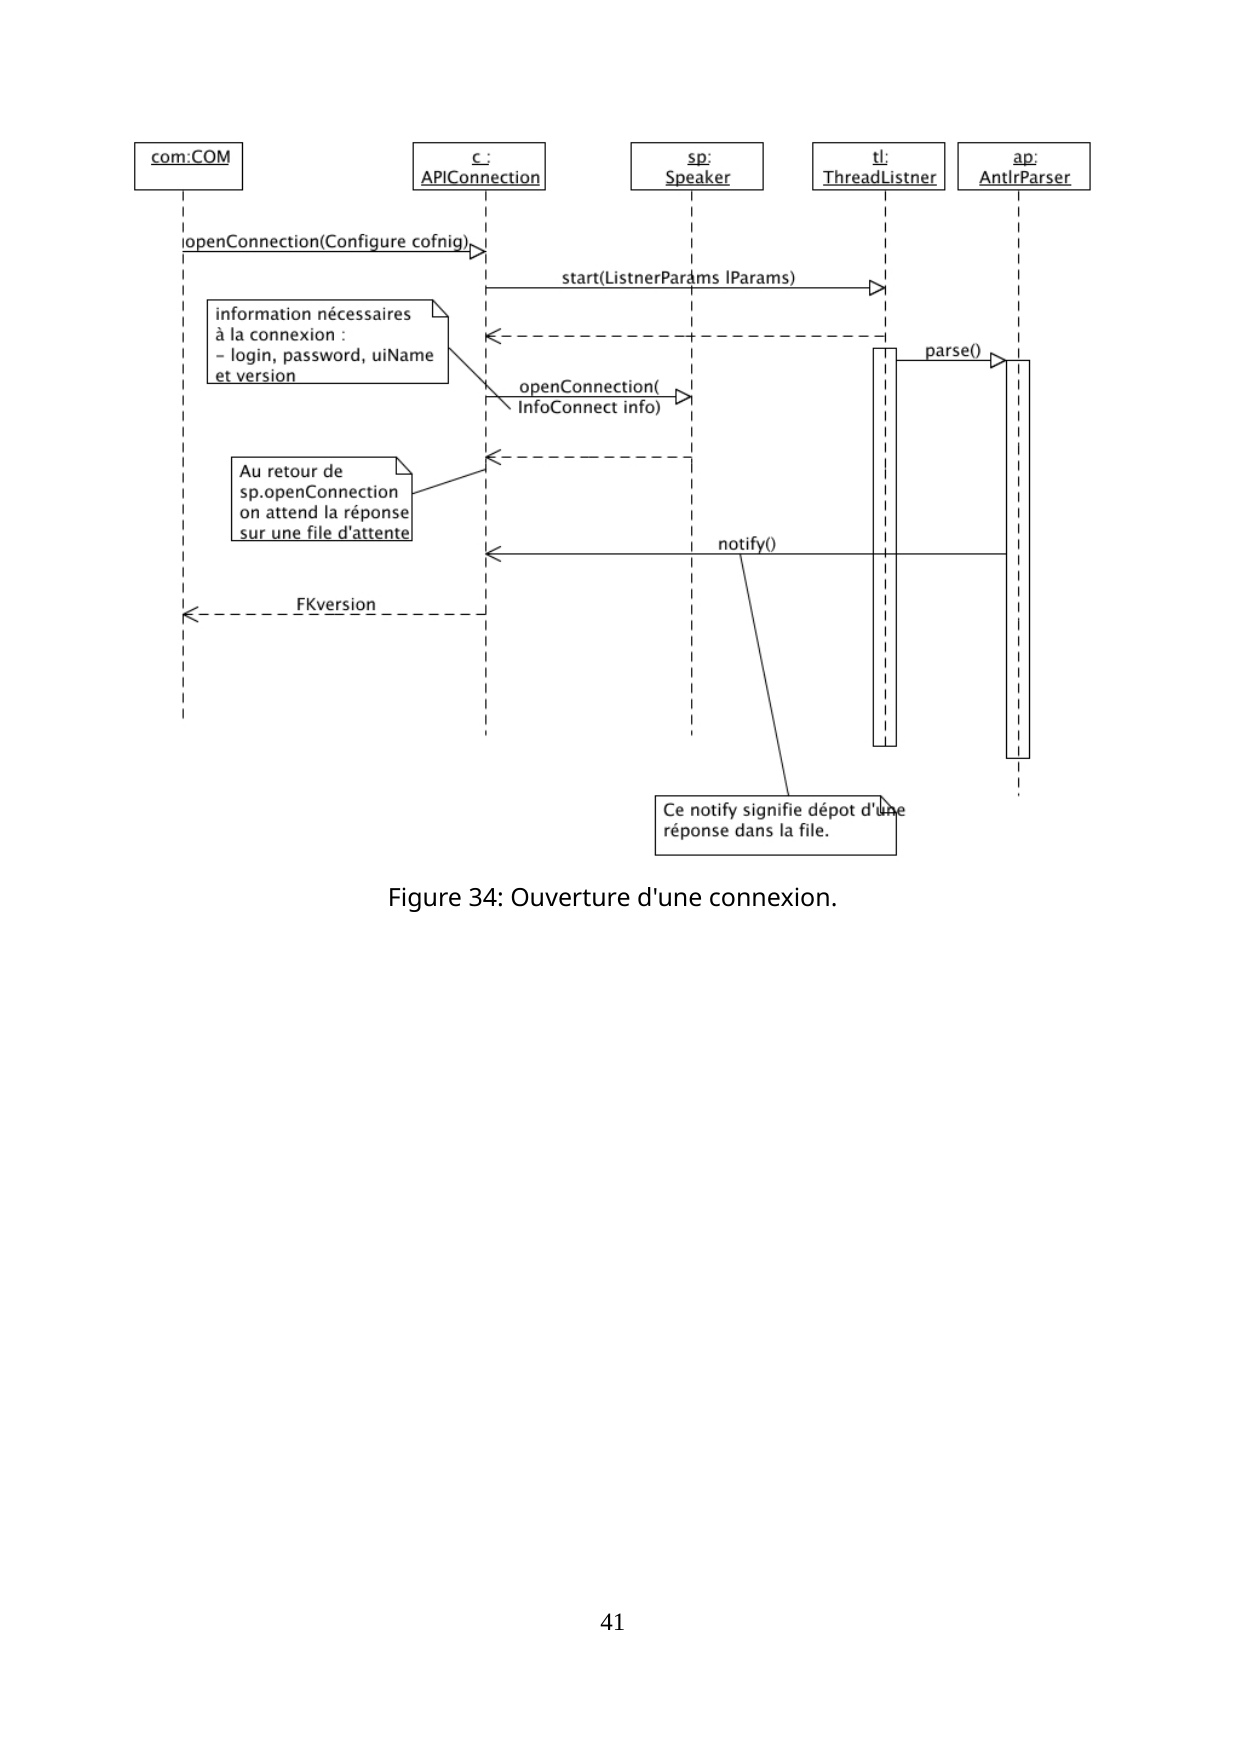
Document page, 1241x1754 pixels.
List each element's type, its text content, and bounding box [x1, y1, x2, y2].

picture [110, 118, 1115, 880]
text Figure 34: Ouverture d'une connexion. [103, 118, 1122, 914]
